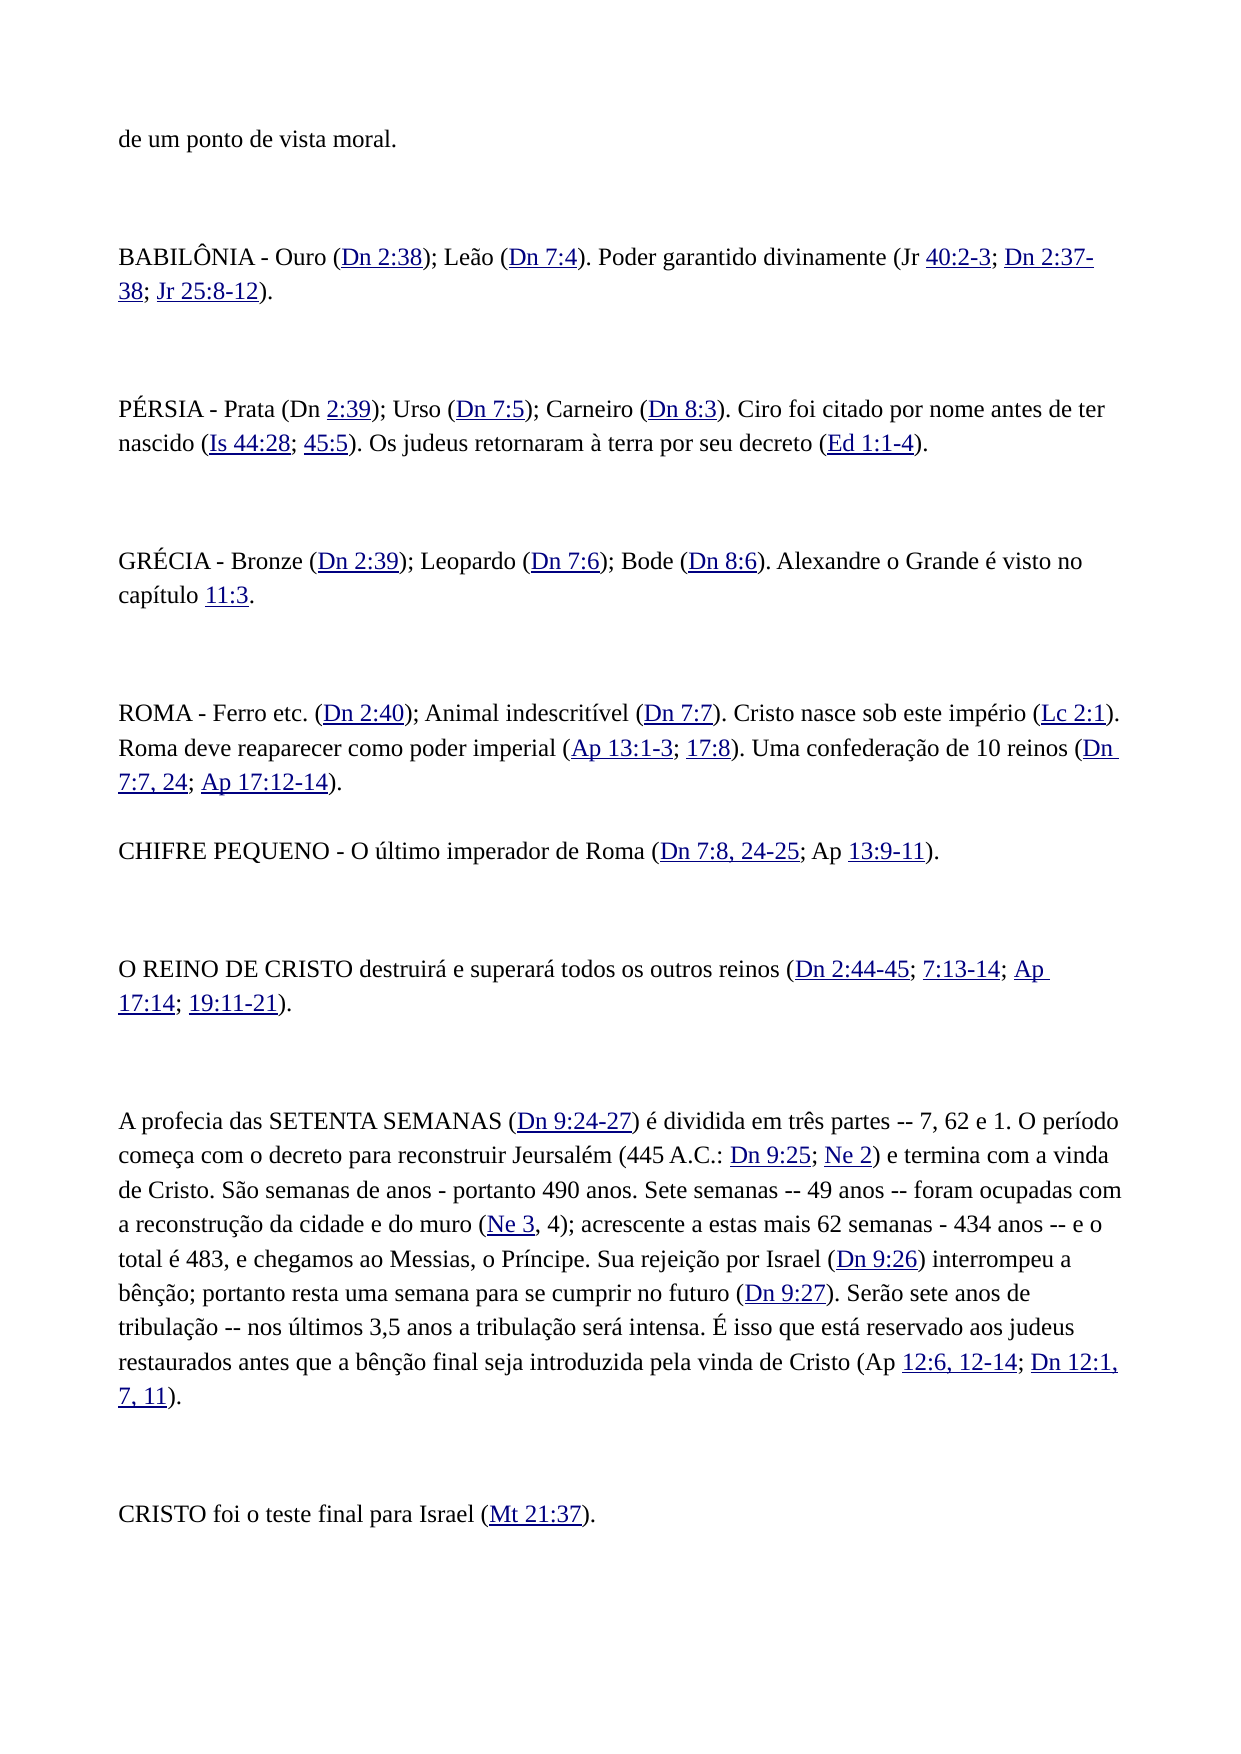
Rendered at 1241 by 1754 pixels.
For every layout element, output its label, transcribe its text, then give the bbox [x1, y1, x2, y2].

text de um ponto de vista moral. [118, 118, 1122, 187]
text A profecia das SETENTA SEMANAS (Dn 9:24-27) é dividida em três partes -- 7, 62 e 1. O período começa com o decreto para reconstruir Jeursalém (445 A.C.: Dn 9:25; Ne 2) e termina com a vinda de Cristo. São semanas de anos - portanto 490 anos. Sete semanas -- 49 anos -- foram ocupadas com a reconstrução da cidade e do muro (Ne 3, 4); acrescente a estas mais 62 semanas - 434 anos -- e o total é 483, e chegamos ao Messias, o Príncipe. Sua rejeição por Israel (Dn 9:26) interrompeu a bênção; portanto resta uma semana para se cumprir no futuro (Dn 9:27). Serão sete anos de tribulação -- nos últimos 3,5 anos a tribulação será intensa. É isso que está reservado aos judeus restaurados antes que a bênção final seja introduzida pela vinda de Cristo (Ap 12:6, 12-14; Dn 12:1, 7, 11). [118, 1066, 1122, 1444]
text CRISTO foi o teste final para Israel (Mt 21:37). [118, 1459, 1122, 1562]
text PÉRSIA - Prata (Dn 2:39); Urso (Dn 7:5); Carneiro (Dn 8:3). Ciro foi citado por nome antes de ter nascido (Is 44:28; 45:5). Os judeus retornaram à terra por seu decreto (Ed 1:1-4). [118, 354, 1122, 491]
text O REINO DE CRISTO destruirá e superará todos os outros reinos (Dn 2:44-45; 7:13-14; Ap 17:14; 19:11-21). [118, 914, 1122, 1051]
text ROMA - Ferro etc. (Dn 2:40); Animal indescritível (Dn 7:7). Cristo nasce sob este império (Lc 2:1). Roma deve reaparecer como poder imperial (Ap 13:1-3; 17:8). Uma confederação de 10 reinos (Dn 7:7, 24; Ap 17:12-14). CHIFRE PEQUENO - O último imperador de Roma (Dn 7:8, 24-25; Ap 13:9-11). [118, 658, 1122, 899]
text BABILÔNIA - Ouro (Dn 2:38); Leão (Dn 7:4). Poder garantido divinamente (Jr 40:2-3; Dn 2:37-38; Jr 25:8-12). [118, 202, 1122, 339]
text GRÉCIA - Bronze (Dn 2:39); Leopardo (Dn 7:6); Bode (Dn 8:6). Alexandre o Grande é visto no capítulo 11:3. [118, 506, 1122, 644]
